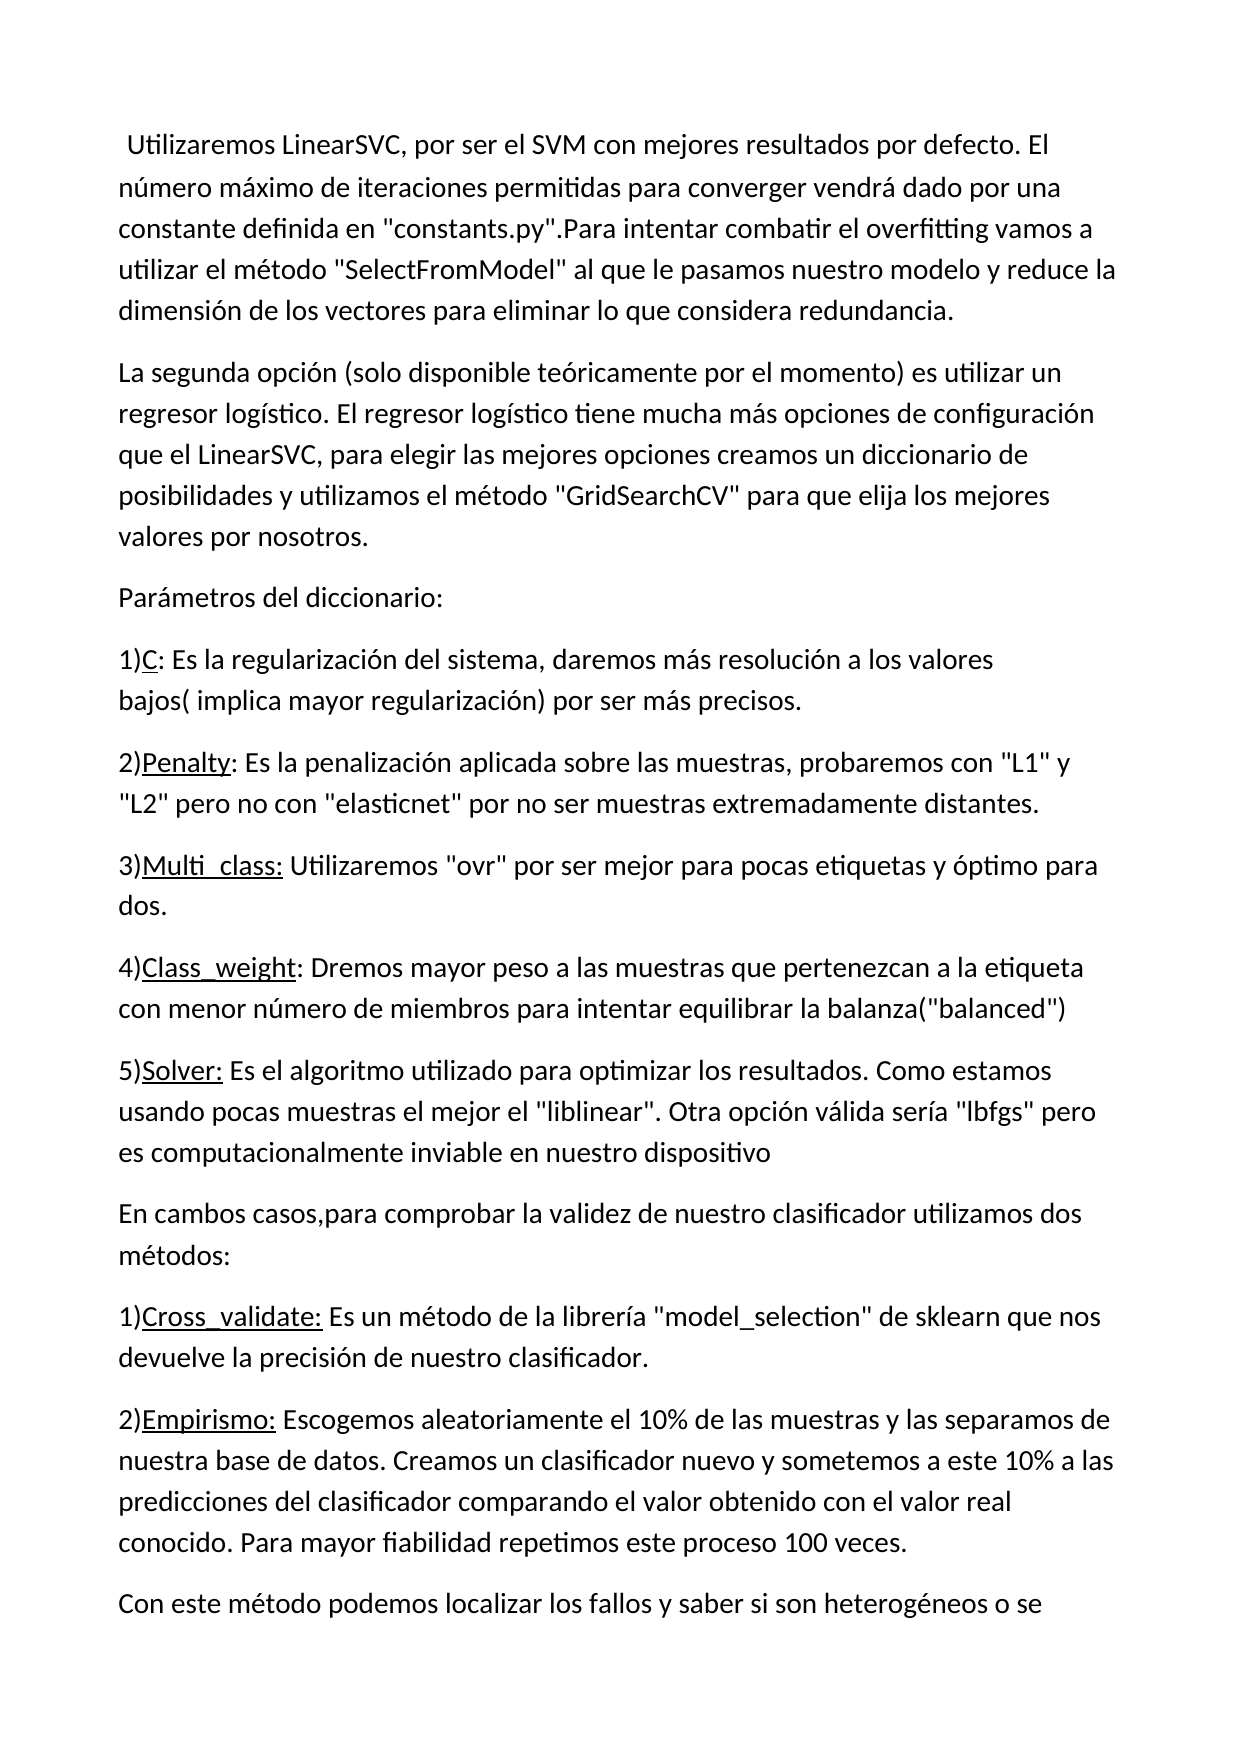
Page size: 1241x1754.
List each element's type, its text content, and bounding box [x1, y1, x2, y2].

text En cambos casos,para comprobar la validez de nuestro clasificador utilizamos dos métodos: [118, 1196, 1122, 1272]
text Parámetros del diccionario: [118, 579, 1122, 615]
text 2)Penalty: Es la penalización aplicada sobre las muestras, probaremos con "L1" y "L2" pero no con "elasticnet" por no ser muestras extremadamente distantes. [118, 744, 1122, 820]
text Utilizaremos LinearSVC, por ser el SVM con mejores resultados por defecto. El número máximo de iteraciones permitidas para converger vendrá dado por una constante definida en "constants.py".Para intentar combatir el overfitting vamos a utilizar el método "SelectFromModel" al que le pasamos nuestro modelo y reduce la dimensión de los vectores para eliminar lo que considera redundancia. [118, 118, 1122, 328]
text La segunda opción (solo disponible teóricamente por el momento) es utilizar un regresor logístico. El regresor logístico tiene mucha más opciones de configuración que el LinearSVC, para elegir las mejores opciones creamos un diccionario de posibilidades y utilizamos el método "GridSearchCV" para que elija los mejores valores por nosotros. [118, 354, 1122, 553]
text 1)Cross_validate: Es un método de la librería "model_selection" de sklearn que nos devuelve la precisión de nuestro clasificador. [118, 1298, 1122, 1375]
text 5)Solver: Es el algoritmo utilizado para optimizar los resultados. Como estamos usando pocas muestras el mejor el "liblinear". Otra opción válida sería "lbfgs" pero es computacionalmente inviable en nuestro dispositivo [118, 1052, 1122, 1169]
text 2)Empirismo: Escogemos aleatoriamente el 10% de las muestras y las separamos de nuestra base de datos. Creamos un clasificador nuevo y sometemos a este 10% a las predicciones del clasificador comparando el valor obtenido con el valor real conocido. Para mayor fiabilidad repetimos este proceso 100 veces. [118, 1401, 1122, 1559]
text 4)Class_weight: Dremos mayor peso a las muestras que pertenezcan a la etiqueta con menor número de miembros para intentar equilibrar la balanza("balanced") [118, 949, 1122, 1026]
text Con este método podemos localizar los fallos y saber si son heterogéneos o se [118, 1586, 1122, 1621]
text 1)C: Es la regularización del sistema, daremos más resolución a los valores bajos( implica mayor regularización) por ser más precisos. [118, 641, 1122, 718]
text 3)Multi_class: Utilizaremos "ovr" por ser mejor para pocas etiquetas y óptimo para dos. [118, 847, 1122, 923]
